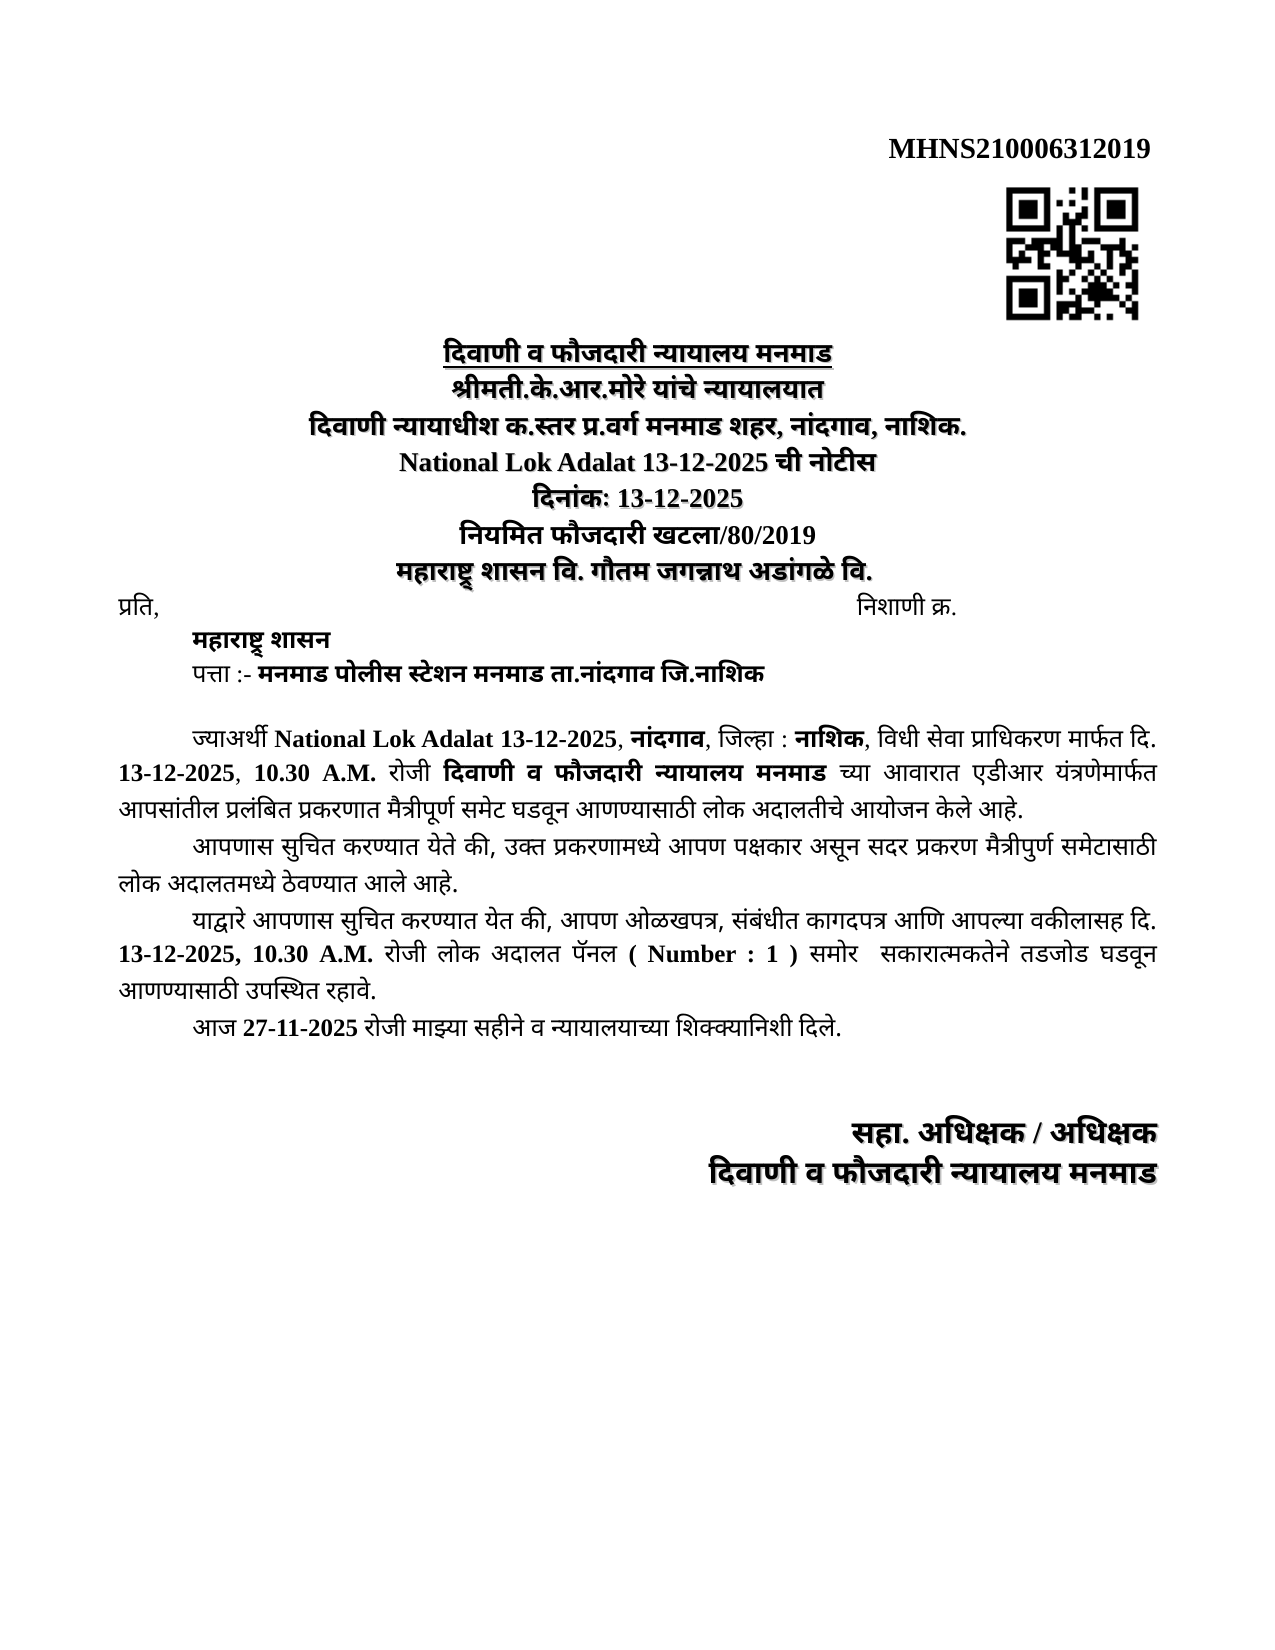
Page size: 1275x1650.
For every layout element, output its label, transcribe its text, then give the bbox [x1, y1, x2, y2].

text दिवाणी व फौजदारी न्यायालय मनमाड [118, 1156, 1157, 1197]
text प्रति, निशाणी क्र. [118, 592, 1157, 625]
text National Lok Adalat 13-12-2025 ची नोटीस [118, 446, 1157, 482]
text आपणास सुचित करण्यात येते की, उक्त प्रकरणामध्ये आपण पक्षकार असून सदर प्रकरण मैत्रीपुर्ण समेटासाठी लोक अदालतमध्ये ठेवण्यात आले आहे. [118, 828, 1157, 902]
text दिवाणी न्यायाधीश क.स्तर प्र.वर्ग मनमाड शहर, नांदगाव, नाशिक. [118, 410, 1157, 446]
table_header MHNS210006312019 [864, 126, 1156, 170]
table_cell [864, 171, 1156, 338]
text दिनांकः 13-12-2025 [118, 482, 1157, 519]
picture [994, 176, 1151, 333]
text सहा. अधिक्षक / अधिक्षक [118, 1114, 1157, 1156]
text महाराष्ट्र् शासन वि. गौतम जगन्नाथ अडांगळे वि. [118, 555, 1157, 592]
text दिवाणी व फौजदारी न्यायालय मनमाड [118, 338, 1157, 373]
text आज 27-11-2025 रोजी माझ्या सहीने व न्यायालयाच्या शिक्क्यानिशी दिले. [118, 1010, 1157, 1047]
text याद्वारे आपणास सुचित करण्यात येत की, आपण ओळखपत्र, संबंधीत कागदपत्र आणि आपल्या वकीलासह दि. 13-12-2025, 10.30 A.M. रोजी लोक अदालत पॅनल ( Number : 1 ) समोर सकारात्मकतेने तडजोड घडवून आणण्यासाठी उपस्थित रहावे. [118, 902, 1157, 1010]
text श्रीमती.के.आर.मोरे यांचे न्यायालयात [118, 373, 1157, 410]
text ज्याअर्थी National Lok Adalat 13-12-2025, नांदगाव, जिल्हा : नाशिक, विधी सेवा प्राधिकरण मार्फत दि. 13-12-2025, 10.30 A.M. रोजी दिवाणी व फौजदारी न्यायालय मनमाड च्या आवारात एडीआर यंत्रणेमार्फत आपसांतील प्रलंबित प्रकरणात मैत्रीपूर्ण समेट घडवून आणण्यासाठी लोक अदालतीचे आयोजन केले आहे. [118, 721, 1157, 828]
text नियमित फौजदारी खटला/80/2019 [118, 519, 1157, 555]
text पत्ता :- मनमाड पोलीस स्टेशन मनमाड ता.नांदगाव जि.नाशिक [118, 659, 1157, 692]
text महाराष्ट्र् शासन [118, 625, 1157, 659]
